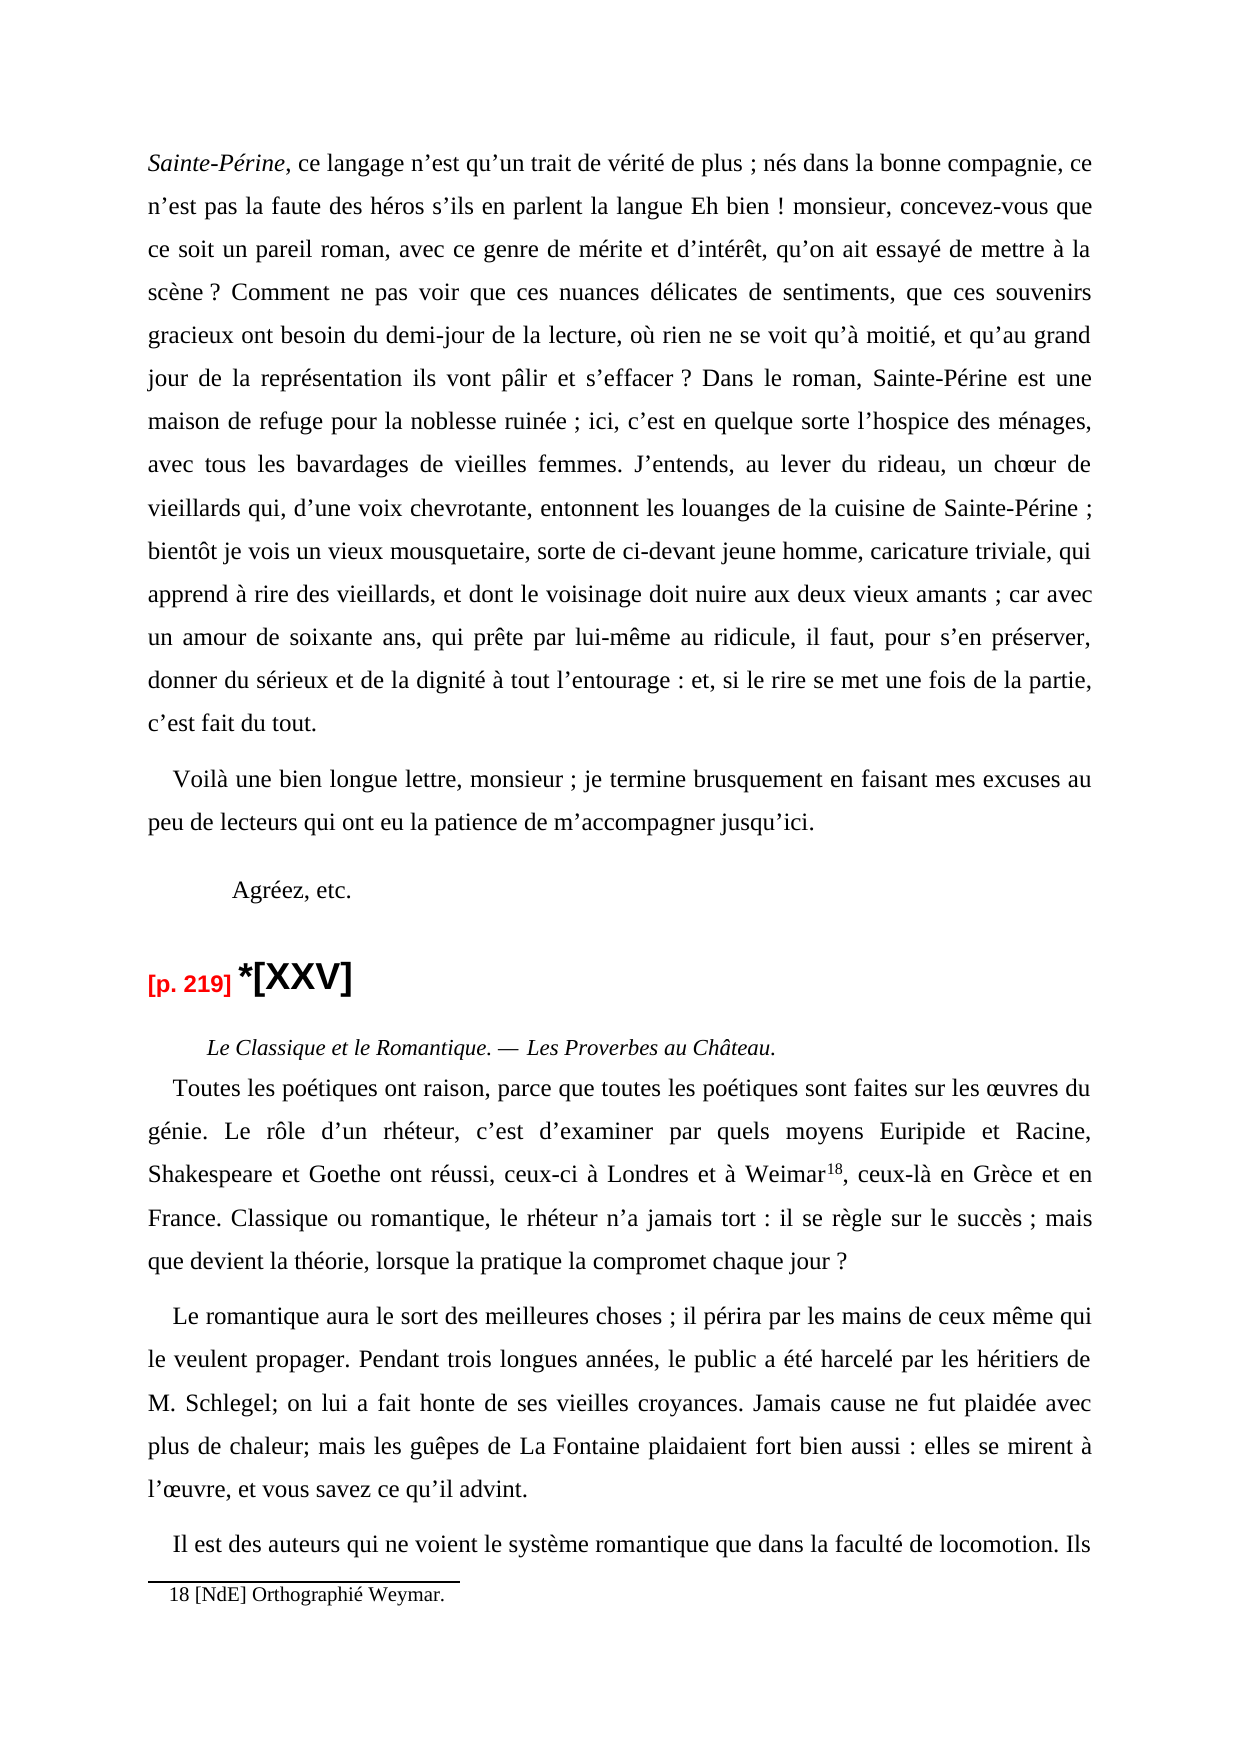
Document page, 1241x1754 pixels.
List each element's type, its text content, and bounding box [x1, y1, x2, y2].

text Sainte-Périne, ce langage n’est qu’un trait de vérité de plus ; nés dans la bonne compagnie, ce n’est pas la faute des héros s’ils en parlent la langue Eh bien ! monsieur, concevez-vous que ce soit un pareil roman, avec ce genre de mérite et d’intérêt, qu’on ait essayé de mettre à la scène ? Comment ne pas voir que ces nuances délicates de sentiments, que ces souvenirs gracieux ont besoin du demi-jour de la lecture, où rien ne se voit qu’à moitié, et qu’au grand jour de la représentation ils vont pâlir et s’effacer ? Dans le roman, Sainte-Périne est une maison de refuge pour la noblesse ruinée ; ici, c’est en quelque sorte l’hospice des ménages, avec tous les bavardages de vieilles femmes. J’entends, au lever du rideau, un chœur de vieillards qui, d’une voix chevrotante, entonnent les louanges de la cuisine de Sainte-Périne ; bientôt je vois un vieux mousquetaire, sorte de ci-devant jeune homme, caricature triviale, qui apprend à rire des vieillards, et dont le voisinage doit nuire aux deux vieux amants ; car avec un amour de soixante ans, qui prête par lui-même au ridicule, il faut, pour s’en préserver, donner du sérieux et de la dignité à tout l’entourage : et, si le rire se met une fois de la partie, c’est fait du tout. [148, 148, 1093, 737]
text Agréez, etc. [207, 875, 1093, 904]
text Le Classique et le Romantique. — Les Proverbes au Château. [207, 1034, 1033, 1061]
text Toutes les poétiques ont raison, parce que toutes les poétiques sont faites sur les œuvres du génie. Le rôle d’un rhéteur, c’est d’examiner par quels moyens Euripide et Racine, Shakespeare et Goethe ont réussi, ceux-ci à Londres et à Weimar, ceux-là en Grèce et en France. Classique ou romantique, le rhéteur n’a jamais tort : il se règle sur le succès ; mais que devient la théorie, lorsque la pratique la compromet chaque jour ? [148, 1073, 1093, 1274]
subtitle [p. 219] *[XXV] [148, 954, 1093, 997]
text Il est des auteurs qui ne voient le système romantique que dans la faculté de locomotion. Ils [148, 1529, 1093, 1558]
text [NdE] Orthographié Weymar. [148, 1582, 1093, 1606]
text Le romantique aura le sort des meilleures choses ; il périra par les mains de ceux même qui le veulent propager. Pendant trois longues années, le public a été harcelé par les héritiers de M. Schlegel; on lui a fait honte de ses vieilles croyances. Jamais cause ne fut plaidée avec plus de chaleur; mais les guêpes de La Fontaine plaidaient fort bien aussi : elles se mirent à l’œuvre, et vous savez ce qu’il advint. [148, 1301, 1093, 1503]
text Voilà une bien longue lettre, monsieur ; je termine brusquement en faisant mes excuses au peu de lecteurs qui ont eu la patience de m’accompagner jusqu’ici. [148, 764, 1093, 836]
